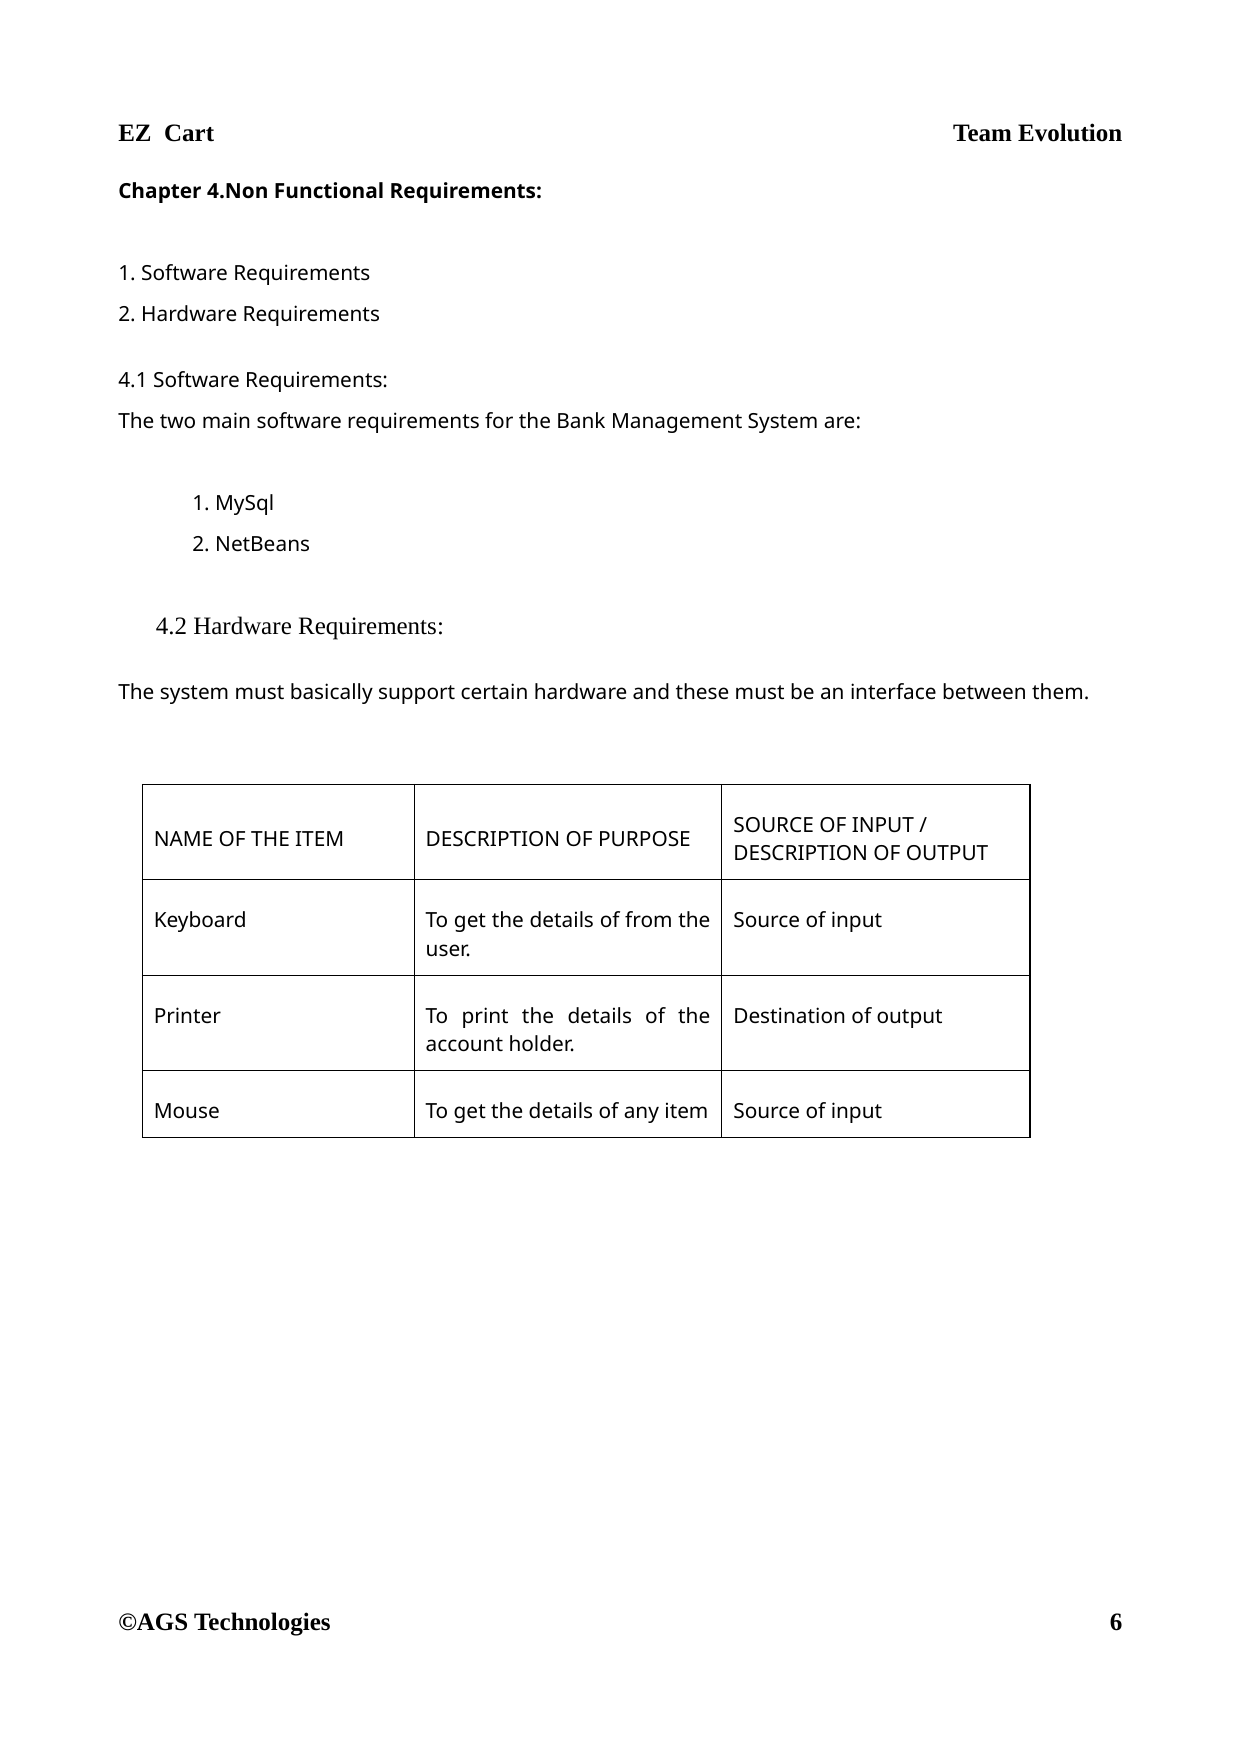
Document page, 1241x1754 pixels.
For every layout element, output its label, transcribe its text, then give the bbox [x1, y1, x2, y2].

text The two main software requirements for the Bank Management System are: [118, 406, 1122, 434]
text Chapter 4.Non Functional Requirements: [118, 176, 1122, 205]
table_cell Source of input [722, 1071, 1029, 1137]
text 2. Hardware Requirements [118, 299, 1122, 328]
text 2. NetBeans [118, 529, 1122, 557]
table_cell Source of input [722, 880, 1029, 975]
table_cell Keyboard [143, 880, 414, 975]
text 1. Software Requirements [118, 258, 1122, 287]
table_header SOURCE OF INPUT / DESCRIPTION OF OUTPUT [722, 785, 1029, 879]
subtitle The system must basically support certain hardware and these must be an interface between them. [118, 677, 1122, 705]
table_cell Printer [143, 976, 414, 1070]
table_cell To get the details of any item [415, 1071, 721, 1137]
table_header NAME OF THE ITEM [143, 785, 414, 879]
table_cell Destination of output [722, 976, 1029, 1070]
subtitle 4.1 Software Requirements: [118, 365, 1122, 393]
text 1. MySql [118, 488, 1122, 516]
table_header DESCRIPTION OF PURPOSE [415, 785, 721, 879]
table_cell To get the details of from the user. [415, 880, 721, 975]
text 4.2 Hardware Requirements: [156, 611, 1122, 639]
table_cell To print the details of the account holder. [415, 976, 721, 1070]
table_cell Mouse [143, 1071, 414, 1137]
